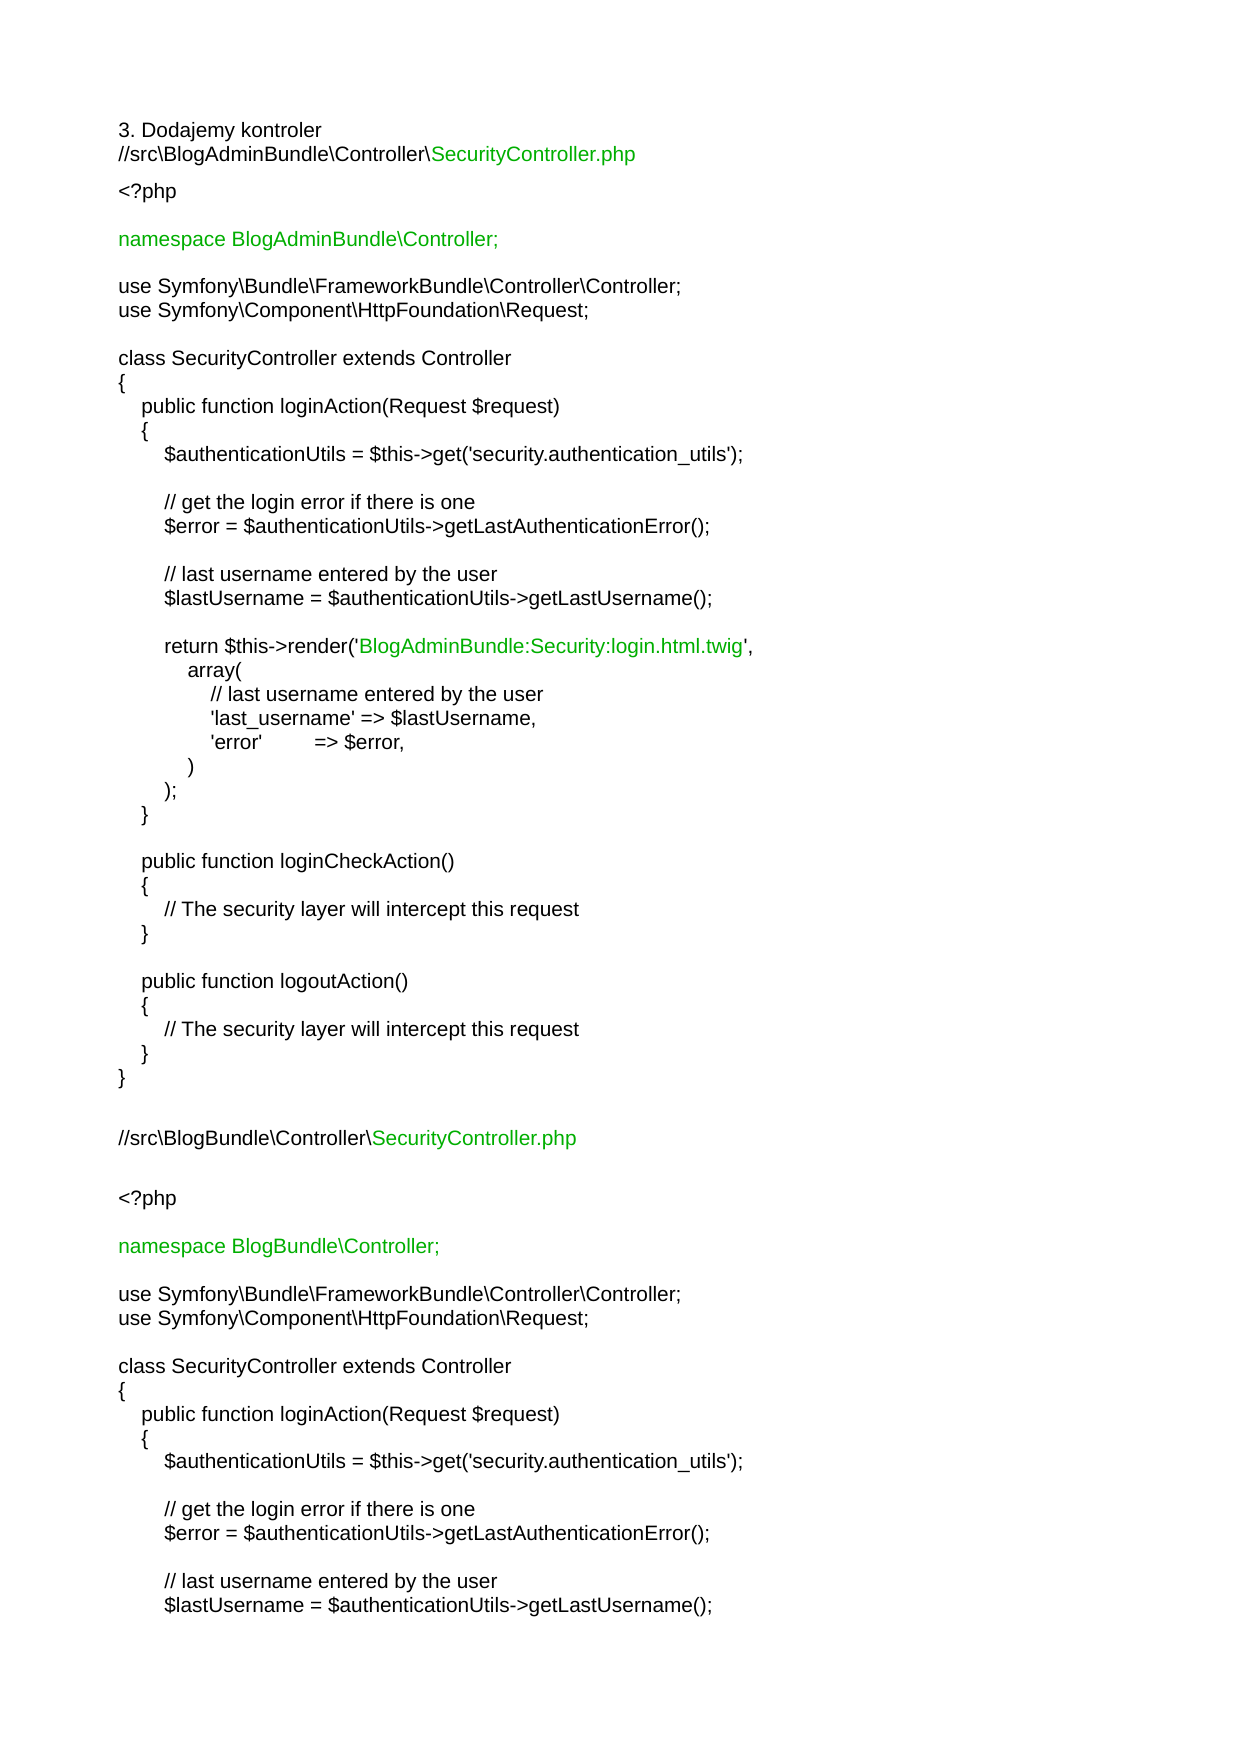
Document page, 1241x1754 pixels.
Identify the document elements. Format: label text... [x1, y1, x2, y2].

text $lastUsername = $authenticationUtils->getLastUsername(); [118, 1593, 1122, 1617]
text ); [118, 777, 1122, 801]
text { [118, 1425, 1122, 1449]
text public function loginCheckAction() [118, 849, 1122, 873]
text $error = $authenticationUtils->getLastAuthenticationError(); [118, 1521, 1122, 1545]
text 'error' => $error, [118, 729, 1122, 753]
text ) [118, 753, 1122, 777]
text { [118, 418, 1122, 442]
text public function loginAction(Request $request) [118, 1401, 1122, 1425]
text public function logoutAction() [118, 969, 1122, 993]
text // The security layer will intercept this request [118, 897, 1122, 921]
text $lastUsername = $authenticationUtils->getLastUsername(); [118, 586, 1122, 610]
text $error = $authenticationUtils->getLastAuthenticationError(); [118, 514, 1122, 538]
text { [118, 873, 1122, 897]
text use Symfony\Bundle\FrameworkBundle\Controller\Controller; [118, 274, 1122, 298]
text $authenticationUtils = $this->get('security.authentication_utils'); [118, 442, 1122, 466]
text // The security layer will intercept this request [118, 1017, 1122, 1041]
text // get the login error if there is one [118, 1497, 1122, 1521]
text class SecurityController extends Controller [118, 346, 1122, 370]
text 3. Dodajemy kontroler [118, 118, 1122, 142]
text } [118, 801, 1122, 825]
text array( [118, 658, 1122, 682]
text <?php [118, 178, 1122, 202]
text return $this->render('BlogAdminBundle:Security:login.html.twig', [118, 634, 1122, 658]
text class SecurityController extends Controller [118, 1353, 1122, 1377]
text { [118, 993, 1122, 1017]
text // last username entered by the user [118, 562, 1122, 586]
text use Symfony\Bundle\FrameworkBundle\Controller\Controller; [118, 1282, 1122, 1306]
text public function loginAction(Request $request) [118, 394, 1122, 418]
text { [118, 1377, 1122, 1401]
text // last username entered by the user [118, 682, 1122, 706]
text $authenticationUtils = $this->get('security.authentication_utils'); [118, 1449, 1122, 1473]
text //src\BlogBundle\Controller\SecurityController.php [118, 1125, 1122, 1149]
text // last username entered by the user [118, 1569, 1122, 1593]
text } [118, 1065, 1122, 1089]
text // get the login error if there is one [118, 490, 1122, 514]
text //src\BlogAdminBundle\Controller\SecurityController.php [118, 142, 1122, 166]
text namespace BlogAdminBundle\Controller; [118, 226, 1122, 250]
text } [118, 921, 1122, 945]
text { [118, 370, 1122, 394]
text <?php [118, 1186, 1122, 1210]
text } [118, 1041, 1122, 1065]
text use Symfony\Component\HttpFoundation\Request; [118, 1306, 1122, 1329]
text namespace BlogBundle\Controller; [118, 1234, 1122, 1258]
text use Symfony\Component\HttpFoundation\Request; [118, 298, 1122, 322]
text 'last_username' => $lastUsername, [118, 706, 1122, 729]
